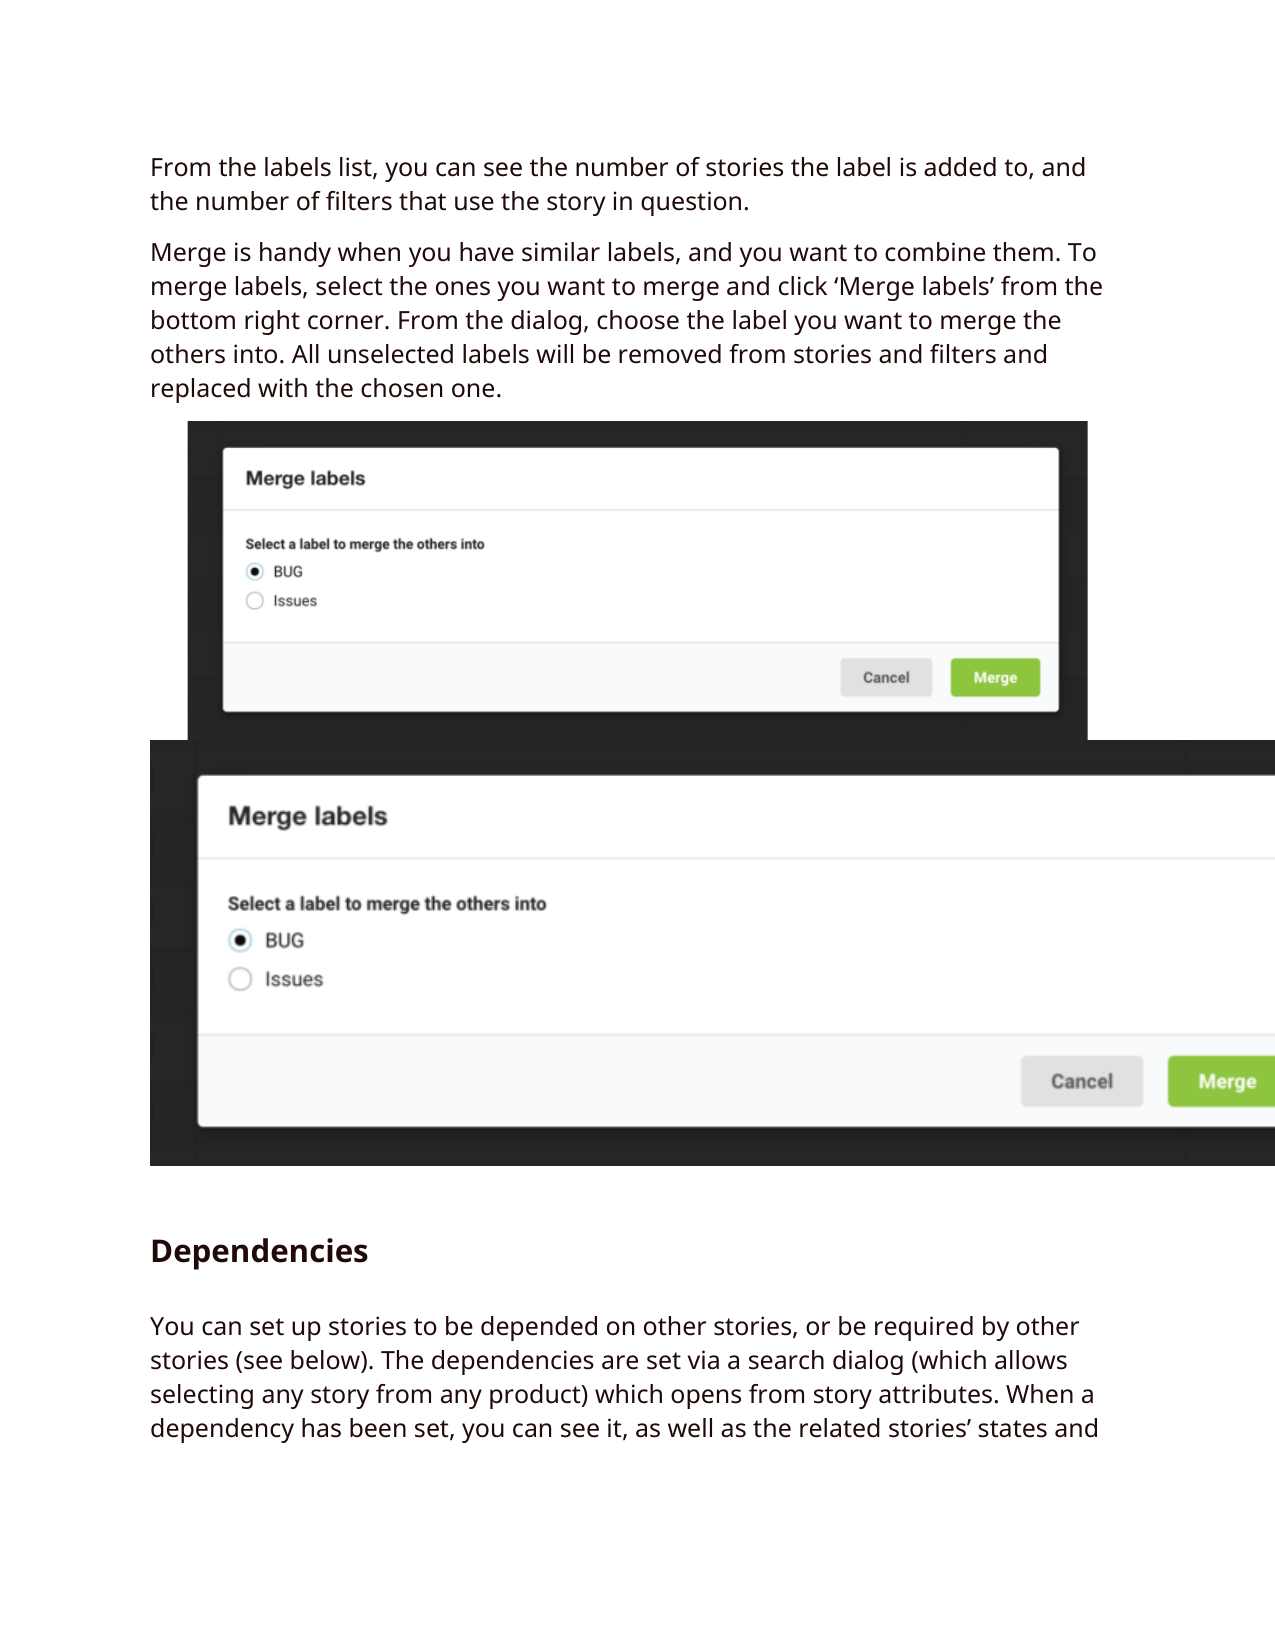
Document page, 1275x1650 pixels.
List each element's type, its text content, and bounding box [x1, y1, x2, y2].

text From the labels list, you can see the number of stories the label is added to, and the number of filters that use the story in question. [150, 150, 1125, 218]
text Merge is handy when you have similar labels, and you want to combine them. To merge labels, select the ones you want to merge and click ‘Merge labels’ from the bottom right corner. From the dialog, choose the label you want to merge the others into. All unselected labels will be removed from stories and filters and replaced with the chosen one. [150, 235, 1125, 405]
subtitle Dependencies [150, 1229, 1125, 1271]
text You can set up stories to be depended on other stories, or be required by other stories (see below). The dependencies are set via a search dialog (which allows selecting any story from any product) which opens from story attributes. When a dependency has been set, you can see it, as well as the related stories’ states and [150, 1309, 1125, 1445]
